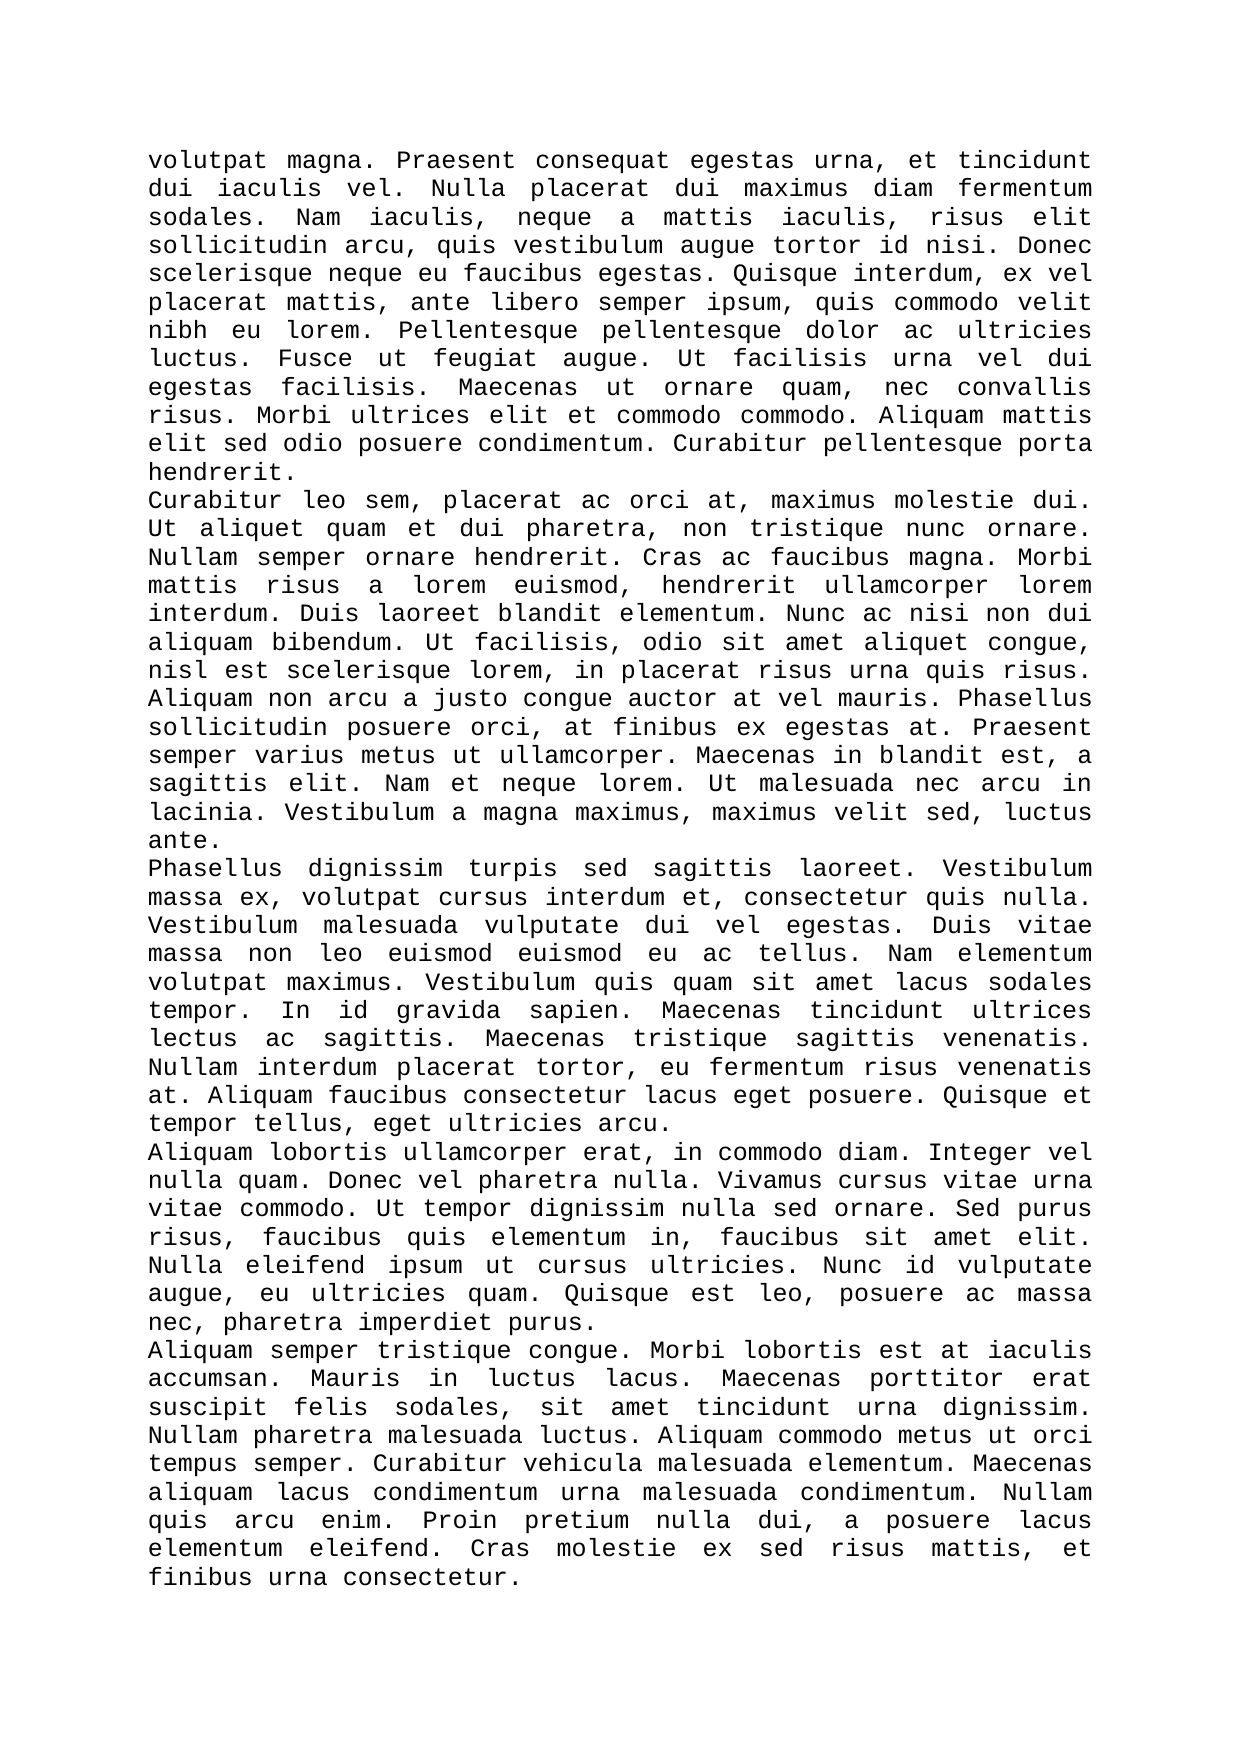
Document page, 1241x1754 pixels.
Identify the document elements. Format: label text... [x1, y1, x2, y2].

text volutpat magna. Praesent consequat egestas urna, et tincidunt dui iaculis vel. Nulla placerat dui maximus diam fermentum sodales. Nam iaculis, neque a mattis iaculis, risus elit sollicitudin arcu, quis vestibulum augue tortor id nisi. Donec scelerisque neque eu faucibus egestas. Quisque interdum, ex vel placerat mattis, ante libero semper ipsum, quis commodo velit nibh eu lorem. Pellentesque pellentesque dolor ac ultricies luctus. Fusce ut feugiat augue. Ut facilisis urna vel dui egestas facilisis. Maecenas ut ornare quam, nec convallis risus. Morbi ultrices elit et commodo commodo. Aliquam mattis elit sed odio posuere condimentum. Curabitur pellentesque porta hendrerit. [148, 148, 1093, 488]
text Aliquam semper tristique congue. Morbi lobortis est at iaculis accumsan. Mauris in luctus lacus. Maecenas porttitor erat suscipit felis sodales, sit amet tincidunt urna dignissim. Nullam pharetra malesuada luctus. Aliquam commodo metus ut orci tempus semper. Curabitur vehicula malesuada elementum. Maecenas aliquam lacus condimentum urna malesuada condimentum. Nullam quis arcu enim. Proin pretium nulla dui, a posuere lacus elementum eleifend. Cras molestie ex sed risus mattis, et finibus urna consectetur. [148, 1338, 1093, 1593]
text Phasellus dignissim turpis sed sagittis laoreet. Vestibulum massa ex, volutpat cursus interdum et, consectetur quis nulla. Vestibulum malesuada vulputate dui vel egestas. Duis vitae massa non leo euismod euismod eu ac tellus. Nam elementum volutpat maximus. Vestibulum quis quam sit amet lacus sodales tempor. In id gravida sapien. Maecenas tincidunt ultrices lectus ac sagittis. Maecenas tristique sagittis venenatis. Nullam interdum placerat tortor, eu fermentum risus venenatis at. Aliquam faucibus consectetur lacus eget posuere. Quisque et tempor tellus, eget ultricies arcu. [148, 856, 1093, 1139]
text Curabitur leo sem, placerat ac orci at, maximus molestie dui. Ut aliquet quam et dui pharetra, non tristique nunc ornare. Nullam semper ornare hendrerit. Cras ac faucibus magna. Morbi mattis risus a lorem euismod, hendrerit ullamcorper lorem interdum. Duis laoreet blandit elementum. Nunc ac nisi non dui aliquam bibendum. Ut facilisis, odio sit amet aliquet congue, nisl est scelerisque lorem, in placerat risus urna quis risus. Aliquam non arcu a justo congue auctor at vel mauris. Phasellus sollicitudin posuere orci, at finibus ex egestas at. Praesent semper varius metus ut ullamcorper. Maecenas in blandit est, a sagittis elit. Nam et neque lorem. Ut malesuada nec arcu in lacinia. Vestibulum a magna maximus, maximus velit sed, luctus ante. [148, 488, 1093, 856]
text Aliquam lobortis ullamcorper erat, in commodo diam. Integer vel nulla quam. Donec vel pharetra nulla. Vivamus cursus vitae urna vitae commodo. Ut tempor dignissim nulla sed ornare. Sed purus risus, faucibus quis elementum in, faucibus sit amet elit. Nulla eleifend ipsum ut cursus ultricies. Nunc id vulputate augue, eu ultricies quam. Quisque est leo, posuere ac massa nec, pharetra imperdiet purus. [148, 1139, 1093, 1338]
